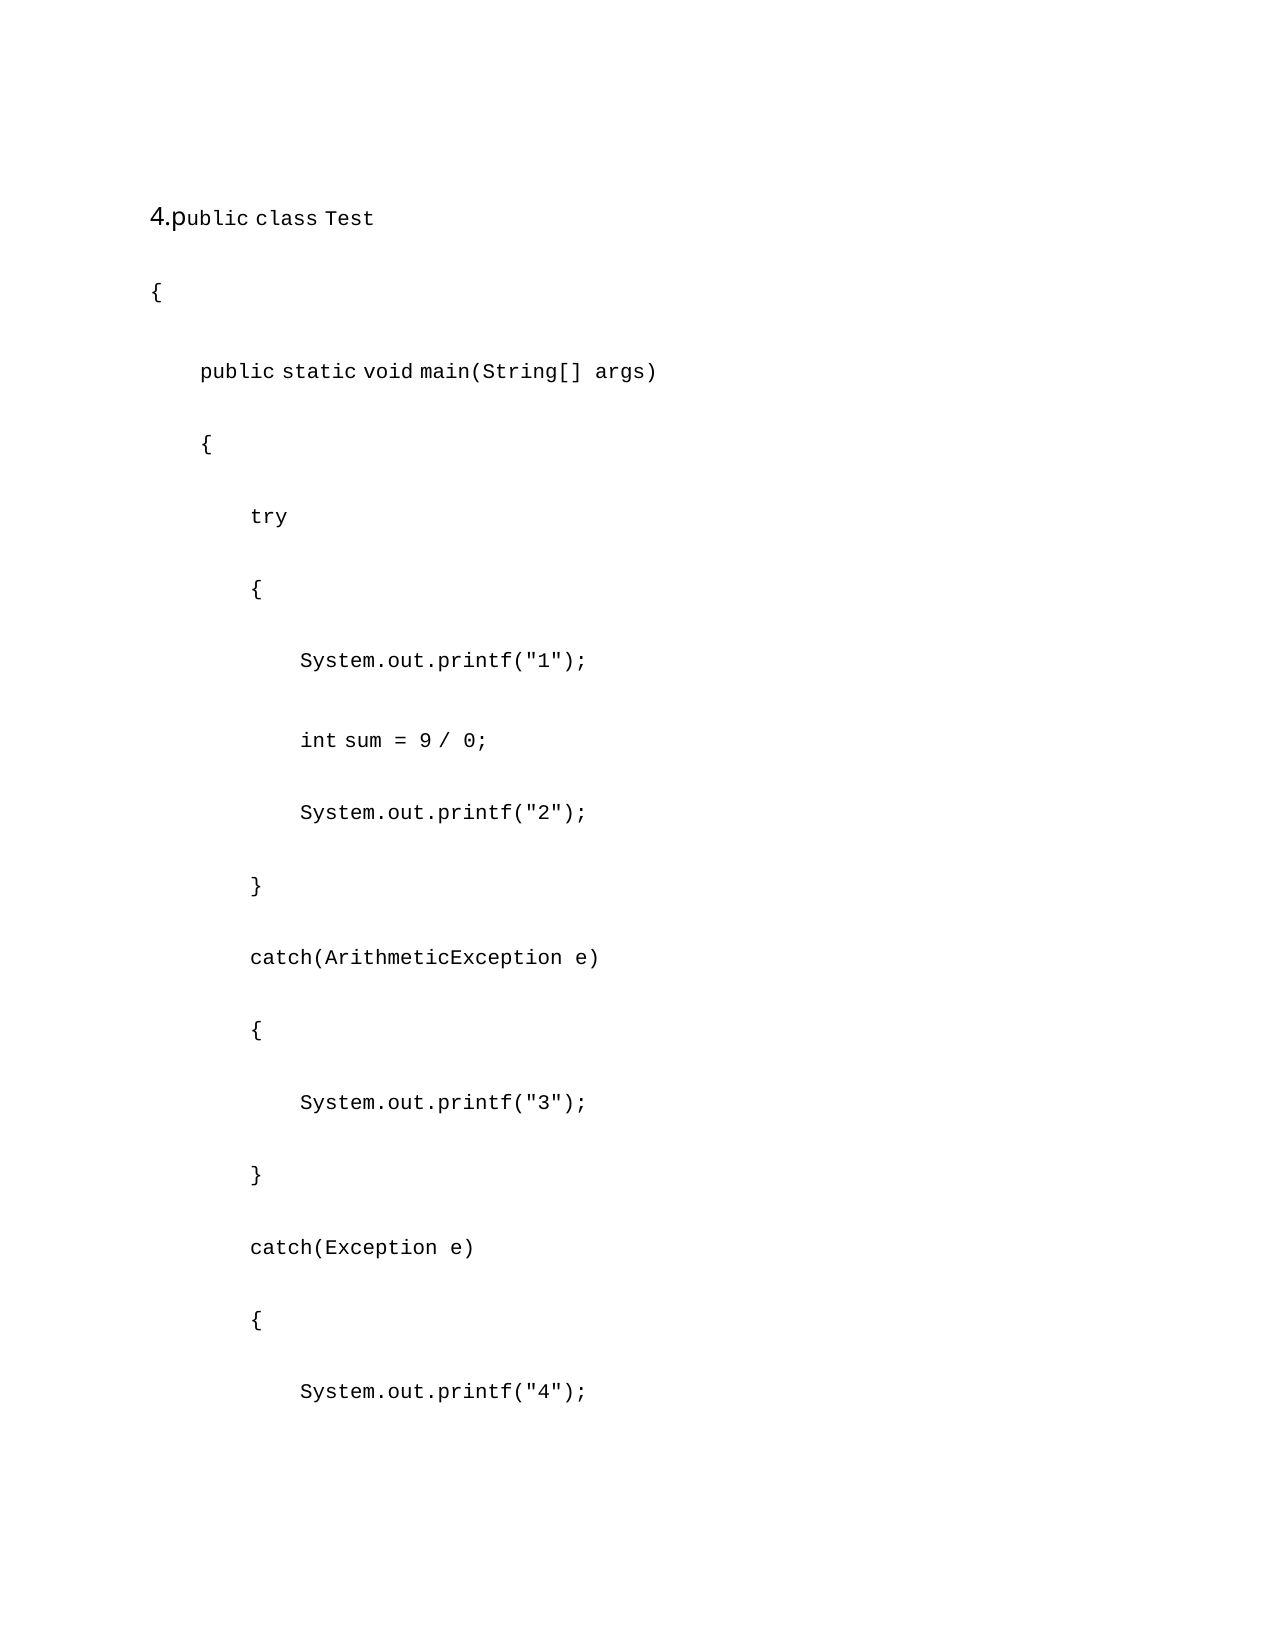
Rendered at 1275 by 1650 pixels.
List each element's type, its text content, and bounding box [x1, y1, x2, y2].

table_header 4.public class Test { public static void main(String[] args) { try { System.out.printf("1"); int sum = 9 / 0; System.out.printf("2"); } catch(ArithmeticException e) { System.out.printf("3"); } catch(Exception e) { System.out.printf("4"); [139, 150, 1065, 1454]
